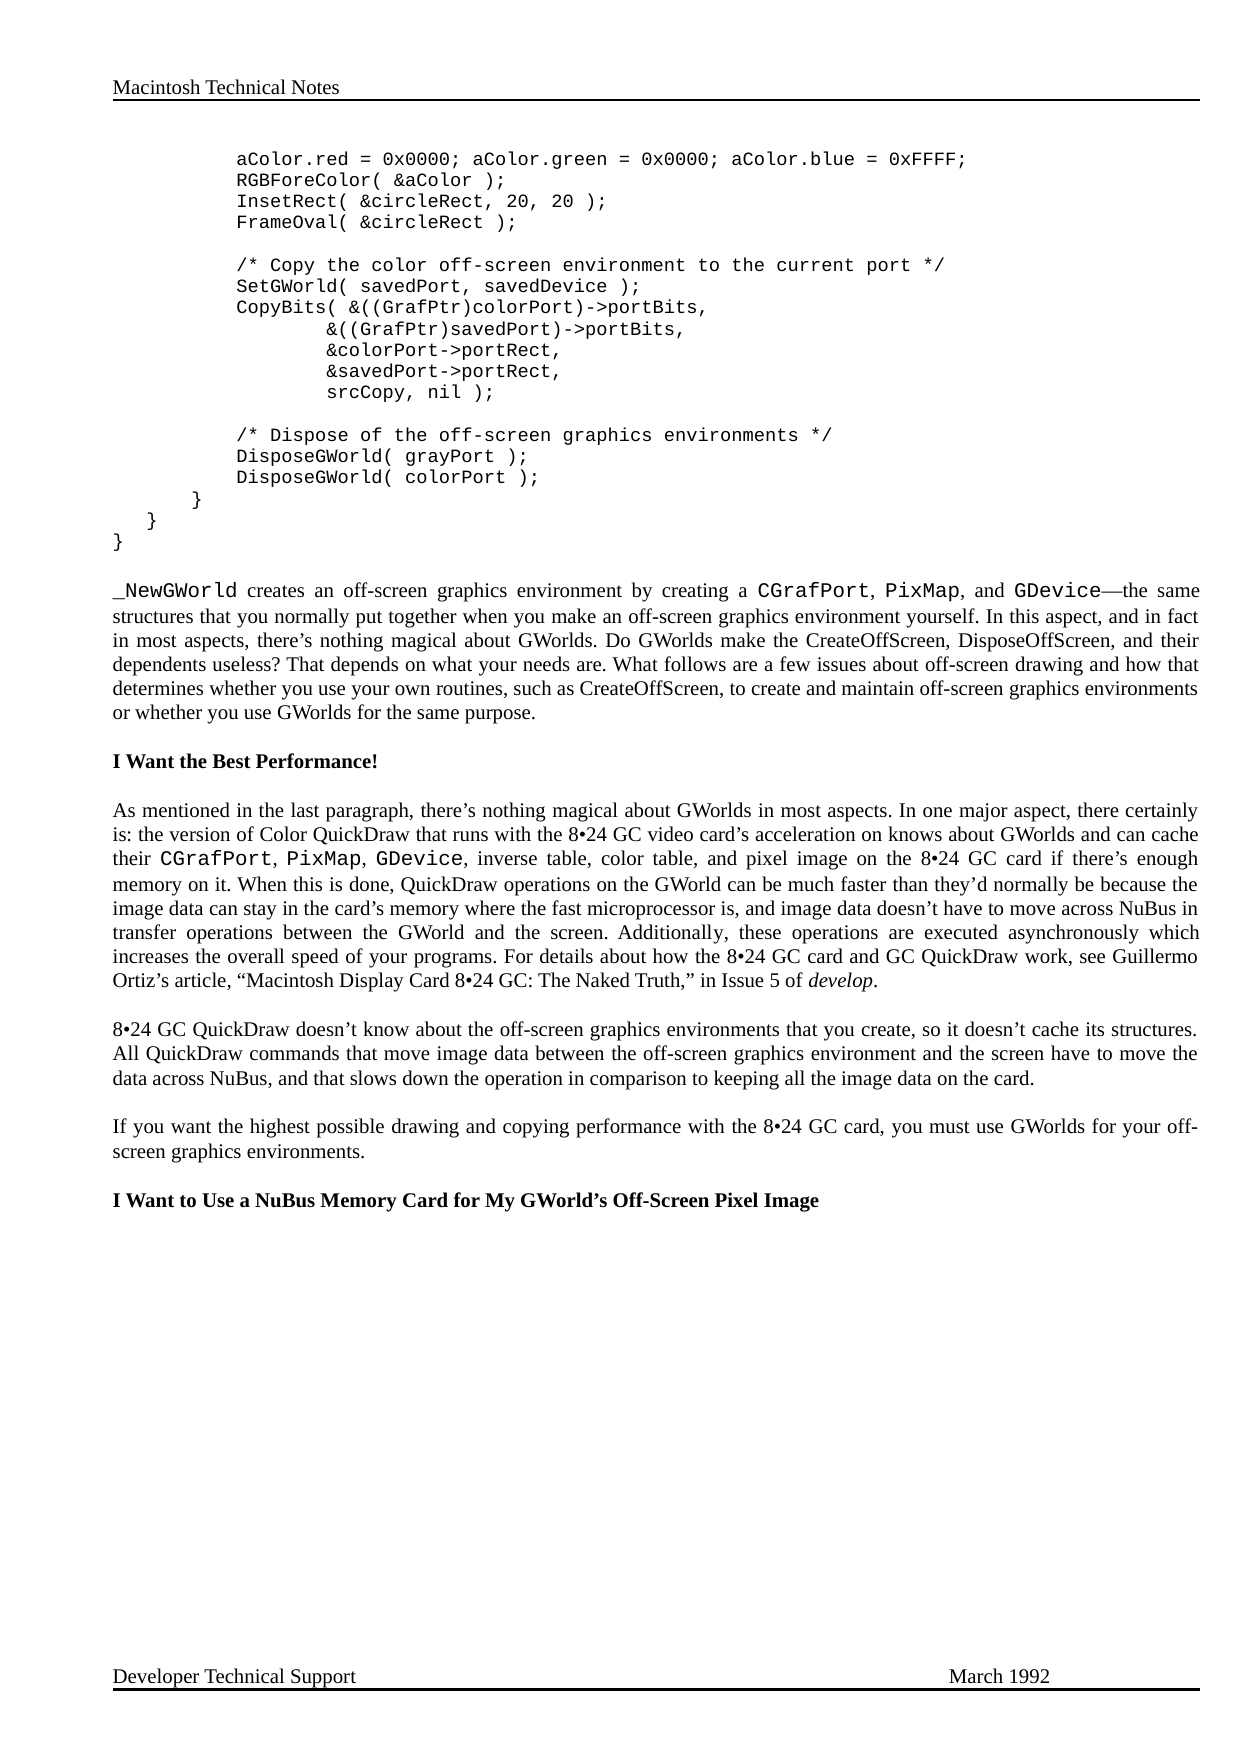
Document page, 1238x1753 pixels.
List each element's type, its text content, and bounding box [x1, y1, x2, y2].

text DisposeGWorld( colorPort ); [112, 468, 1200, 489]
text RGBForeColor( &aColor ); [112, 171, 1200, 192]
text CopyBits( &((GrafPtr)colorPort)->portBits, [112, 298, 1200, 319]
text I Want to Use a NuBus Memory Card for My GWorld’s Off-Screen Pixel Image [112, 1188, 1200, 1212]
text /* Copy the color off-screen environment to the current port */ [112, 256, 1200, 277]
text &((GrafPtr)savedPort)->portBits, [112, 319, 1200, 341]
text &savedPort->portRect, [112, 362, 1200, 383]
text aColor.red = 0x0000; aColor.green = 0x0000; aColor.blue = 0xFFFF; [112, 149, 1200, 171]
text &colorPort->portRect, [112, 341, 1200, 362]
text _NewGWorld creates an off-screen graphics environment by creating a CGrafPort, PixMap, and GDevice—the same structures that you normally put together when you make an off-screen graphics environment yourself. In this aspect, and in fact in most aspects, there’s nothing magical about GWorlds. Do GWorlds make the CreateOffScreen, DisposeOffScreen, and their dependents useless? That depends on what your needs are. What follows are a few issues about off-screen drawing and how that determines whether you use your own routines, such as CreateOffScreen, to create and maintain off-screen graphics environments or whether you use GWorlds for the same purpose. [112, 578, 1200, 724]
text DisposeGWorld( grayPort ); [112, 447, 1200, 468]
text I Want the Best Performance! [112, 749, 1200, 773]
text InsetRect( &circleRect, 20, 20 ); [112, 192, 1200, 213]
text /* Dispose of the off-screen graphics environments */ [112, 426, 1200, 447]
text } [112, 489, 1200, 511]
text FrameOval( &circleRect ); [112, 213, 1200, 234]
text If you want the highest possible drawing and copying performance with the 8•24 GC card, you must use GWorlds for your off-screen graphics environments. [112, 1114, 1200, 1163]
text As mentioned in the last paragraph, there’s nothing magical about GWorlds in most aspects. In one major aspect, there certainly is: the version of Color QuickDraw that runs with the 8•24 GC video card’s acceleration on knows about GWorlds and can cache their CGrafPort, PixMap, GDevice, inverse table, color table, and pixel image on the 8•24 GC card if there’s enough memory on it. When this is done, QuickDraw operations on the GWorld can be much faster than they’d normally be because the image data can stay in the card’s memory where the fast microprocessor is, and image data doesn’t have to move across NuBus in transfer operations between the GWorld and the screen. Additionally, these operations are executed asynchronously which increases the overall speed of your programs. For details about how the 8•24 GC card and GC QuickDraw work, see Guillermo Ortiz’s article, “Macintosh Display Card 8•24 GC: The Naked Truth,” in Issue 5 of develop. [112, 798, 1200, 992]
text } [112, 511, 1200, 532]
text srcCopy, nil ); [112, 383, 1200, 404]
text SetGWorld( savedPort, savedDevice ); [112, 277, 1200, 298]
text 8•24 GC QuickDraw doesn’t know about the off-screen graphics environments that you create, so it doesn’t cache its structures. All QuickDraw commands that move image data between the off-screen graphics environment and the screen have to move the data across NuBus, and that slows down the operation in comparison to keeping all the image data on the card. [112, 1017, 1200, 1089]
text } [112, 532, 1200, 553]
